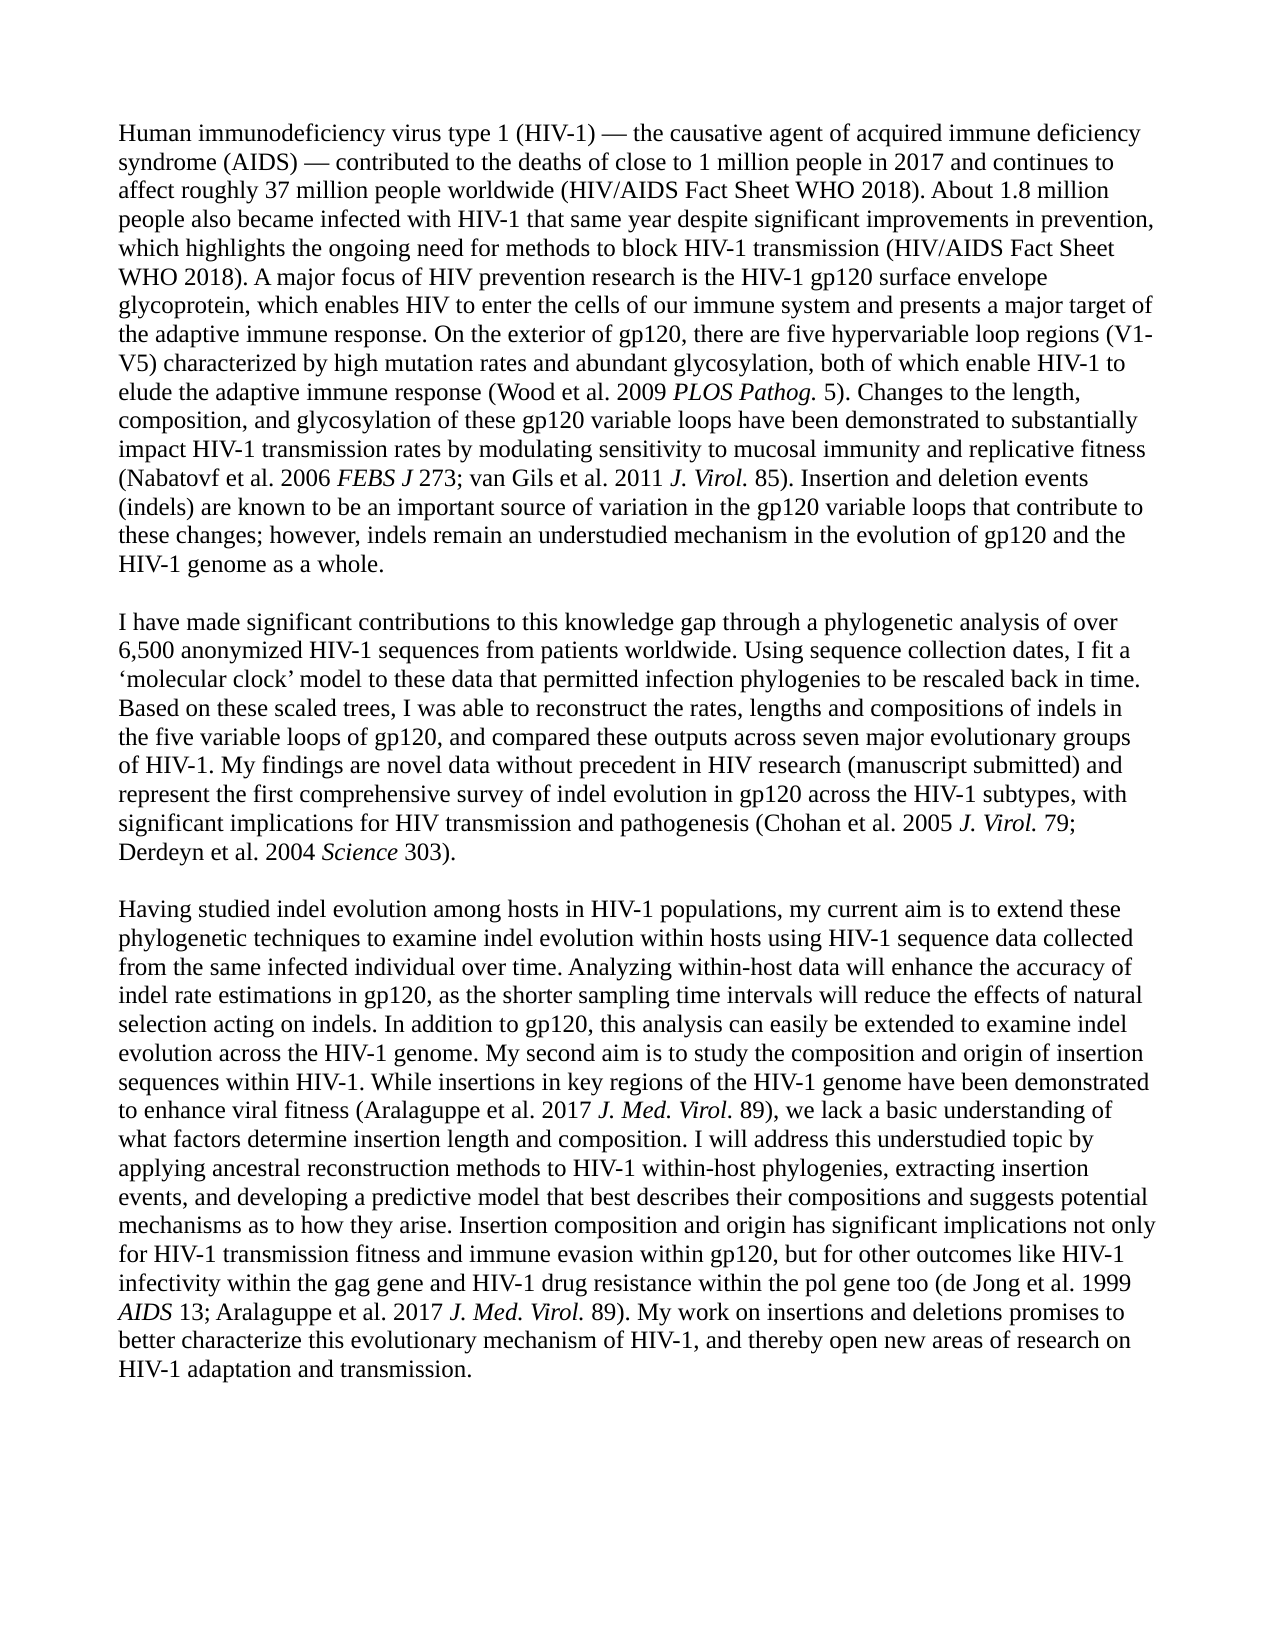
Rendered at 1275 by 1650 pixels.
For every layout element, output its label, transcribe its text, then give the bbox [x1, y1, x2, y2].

text syndrome (AIDS) — contributed to the deaths of close to 1 million people in 2017 and continues to affect roughly 37 million people worldwide (HIV/AIDS Fact Sheet WHO 2018). About 1.8 million people also became infected with HIV-1 that same year despite significant improvements in prevention, which highlights the ongoing need for methods to block HIV-1 transmission (HIV/AIDS Fact Sheet WHO 2018). A major focus of HIV prevention research is the HIV-1 gp120 surface envelope glycoprotein, which enables HIV to enter the cells of our immune system and presents a major target of the adaptive immune response. On the exterior of gp120, there are five hypervariable loop regions (V1-V5) characterized by high mutation rates and abundant glycosylation, both of which enable HIV-1 to elude the adaptive immune response (Wood et al. 2009 PLOS Pathog. 5). Changes to the length, composition, and glycosylation of these gp120 variable loops have been demonstrated to substantially impact HIV-1 transmission rates by modulating sensitivity to mucosal immunity and replicative fitness (Nabatovf et al. 2006 FEBS J 273; van Gils et al. 2011 J. Virol. 85). Insertion and deletion events (indels) are known to be an important source of variation in the gp120 variable loops that contribute to these changes; however, indels remain an understudied mechanism in the evolution of gp120 and the HIV-1 genome as a whole. [118, 147, 1157, 578]
text Human immunodeficiency virus type 1 (HIV-1) — the causative agent of acquired immune deficiency [118, 118, 1157, 147]
text I have made significant contributions to this knowledge gap through a phylogenetic analysis of over 6,500 anonymized HIV-1 sequences from patients worldwide. Using sequence collection dates, I fit a ‘molecular clock’ model to these data that permitted infection phylogenies to be rescaled back in time. Based on these scaled trees, I was able to reconstruct the rates, lengths and compositions of indels in the five variable loops of gp120, and compared these outputs across seven major evolutionary groups of HIV-1. My findings are novel data without precedent in HIV research (manuscript submitted) and represent the first comprehensive survey of indel evolution in gp120 across the HIV-1 subtypes, with significant implications for HIV transmission and pathogenesis (Chohan et al. 2005 J. Virol. 79; Derdeyn et al. 2004 Science 303). [118, 607, 1157, 866]
text Having studied indel evolution among hosts in HIV-1 populations, my current aim is to extend these phylogenetic techniques to examine indel evolution within hosts using HIV-1 sequence data collected from the same infected individual over time. Analyzing within-host data will enhance the accuracy of indel rate estimations in gp120, as the shorter sampling time intervals will reduce the effects of natural selection acting on indels. In addition to gp120, this analysis can easily be extended to examine indel evolution across the HIV-1 genome. My second aim is to study the composition and origin of insertion sequences within HIV-1. While insertions in key regions of the HIV-1 genome have been demonstrated to enhance viral fitness (Aralaguppe et al. 2017 J. Med. Virol. 89), we lack a basic understanding of what factors determine insertion length and composition. I will address this understudied topic by applying ancestral reconstruction methods to HIV-1 within-host phylogenies, extracting insertion events, and developing a predictive model that best describes their compositions and suggests potential mechanisms as to how they arise. Insertion composition and origin has significant implications not only for HIV-1 transmission fitness and immune evasion within gp120, but for other outcomes like HIV-1 infectivity within the gag gene and HIV-1 drug resistance within the pol gene too (de Jong et al. 1999 AIDS 13; Aralaguppe et al. 2017 J. Med. Virol. 89). My work on insertions and deletions promises to better characterize this evolutionary mechanism of HIV-1, and thereby open new areas of research on HIV-1 adaptation and transmission. [118, 894, 1157, 1383]
